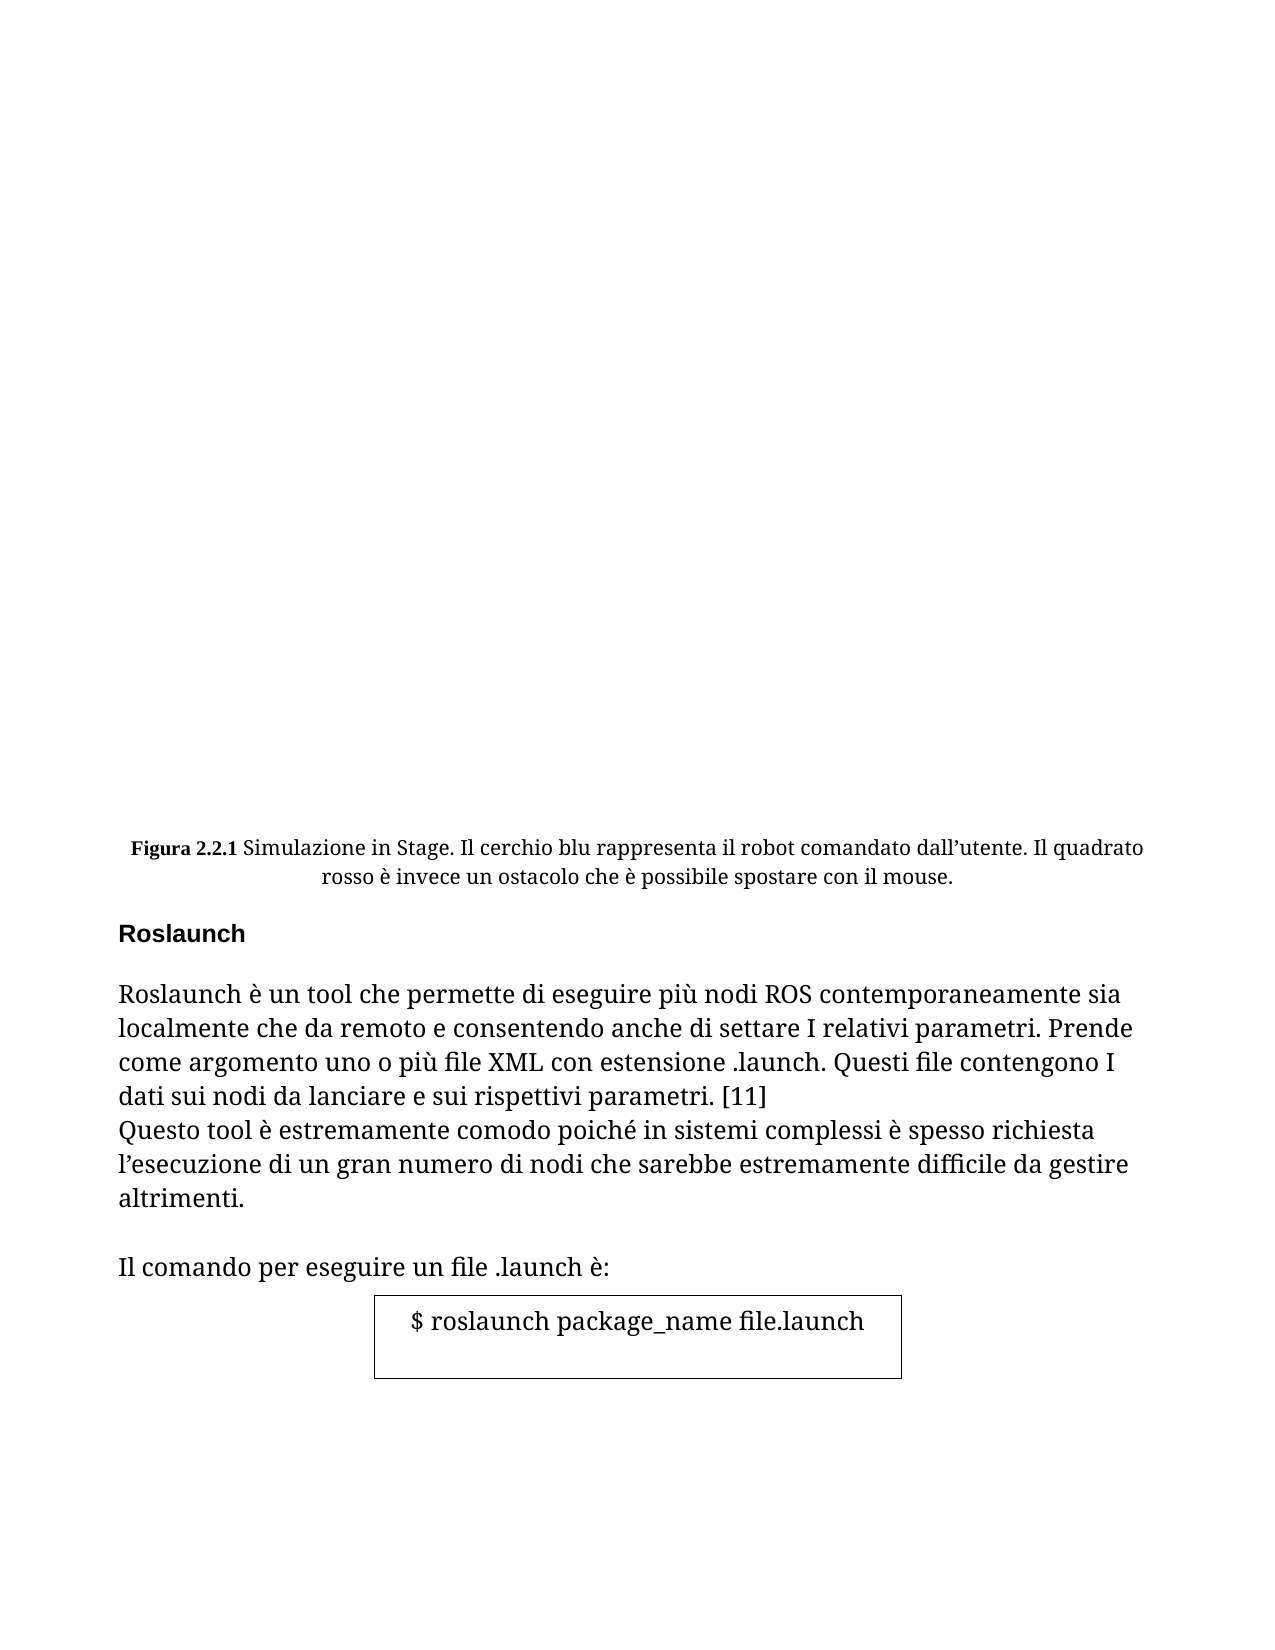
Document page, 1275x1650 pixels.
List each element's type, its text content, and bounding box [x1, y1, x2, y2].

text Il comando per eseguire un file .launch è: [118, 1249, 1157, 1283]
text $ roslaunch package_name file.launch [382, 1304, 893, 1338]
text Roslaunch [118, 919, 1157, 948]
text Figura 2.2.1 Simulazione in Stage. Il cerchio blu rappresenta il robot comandato dall’utente. Il quadrato rosso è invece un ostacolo che è possibile spostare con il mouse. [118, 833, 1157, 890]
text Questo tool è estremamente comodo poiché in sistemi complessi è spesso richiesta l’esecuzione di un gran numero di nodi che sarebbe estremamente difficile da gestire altrimenti. [118, 1113, 1157, 1215]
text Roslaunch è un tool che permette di eseguire più nodi ROS contemporaneamente sia localmente che da remoto e consentendo anche di settare I relativi parametri. Prende come argomento uno o più file XML con estensione .launch. Questi file contengono I dati sui nodi da lanciare e sui rispettivi parametri. [11] [118, 977, 1157, 1113]
